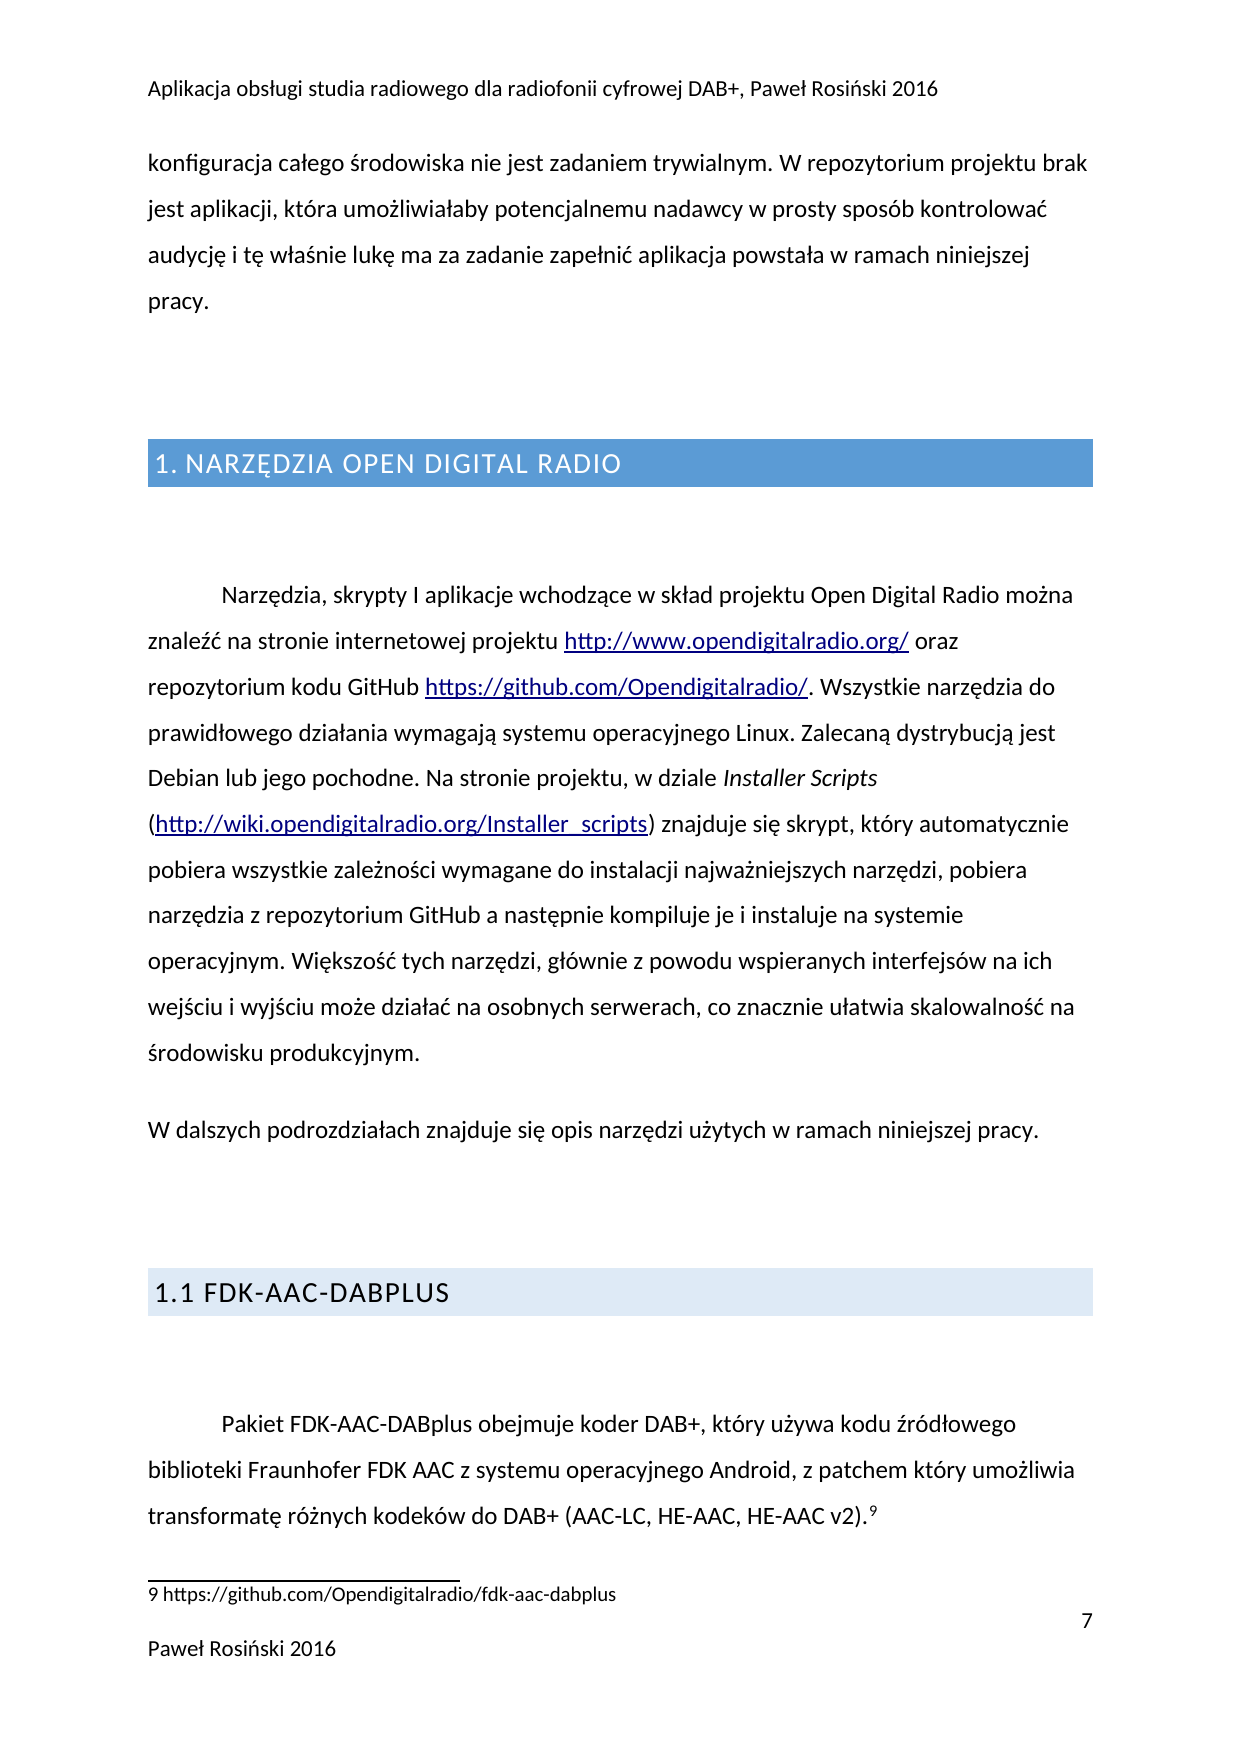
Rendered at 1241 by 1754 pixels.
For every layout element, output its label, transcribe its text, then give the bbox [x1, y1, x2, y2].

subtitle 1.1 fdk-aac-dabplus [154, 1274, 1086, 1310]
text W dalszych podrozdziałach znajduje się opis narzędzi użytych w ramach niniejszej pracy. [148, 1114, 1093, 1144]
list Narzędzia Open Digital Radio [154, 445, 1086, 481]
text Narzędzia, skrypty I aplikacje wchodzące w skład projektu Open Digital Radio można znaleźć na stronie internetowej projektu http://www.opendigitalradio.org/ oraz repozytorium kodu GitHub https://github.com/Opendigitalradio/. Wszystkie narzędzia do prawidłowego działania wymagają systemu operacyjnego Linux. Zalecaną dystrybucją jest Debian lub jego pochodne. Na stronie projektu, w dziale Installer Scripts (http://wiki.opendigitalradio.org/Installer_scripts) znajduje się skrypt, który automatycznie pobiera wszystkie zależności wymagane do instalacji najważniejszych narzędzi, pobiera narzędzia z repozytorium GitHub a następnie kompiluje je i instaluje na systemie operacyjnym. Większość tych narzędzi, głównie z powodu wspieranych interfejsów na ich wejściu i wyjściu może działać na osobnych serwerach, co znacznie ułatwia skalowalność na środowisku produkcyjnym. [148, 579, 1093, 1067]
text konfiguracja całego środowiska nie jest zadaniem trywialnym. W repozytorium projektu brak jest aplikacji, która umożliwiałaby potencjalnemu nadawcy w prosty sposób kontrolować audycję i tę właśnie lukę ma za zadanie zapełnić aplikacja powstała w ramach niniejszej pracy. [148, 148, 1093, 315]
text Pakiet FDK-AAC-DABplus obejmuje koder DAB+, który używa kodu źródłowego biblioteki Fraunhofer FDK AAC z systemu operacyjnego Android, z patchem który umożliwia transformatę różnych kodeków do DAB+ (AAC-LC, HE-AAC, HE-AAC v2). [148, 1409, 1093, 1531]
text https://github.com/Opendigitalradio/fdk-aac-dabplus [148, 1581, 1093, 1606]
